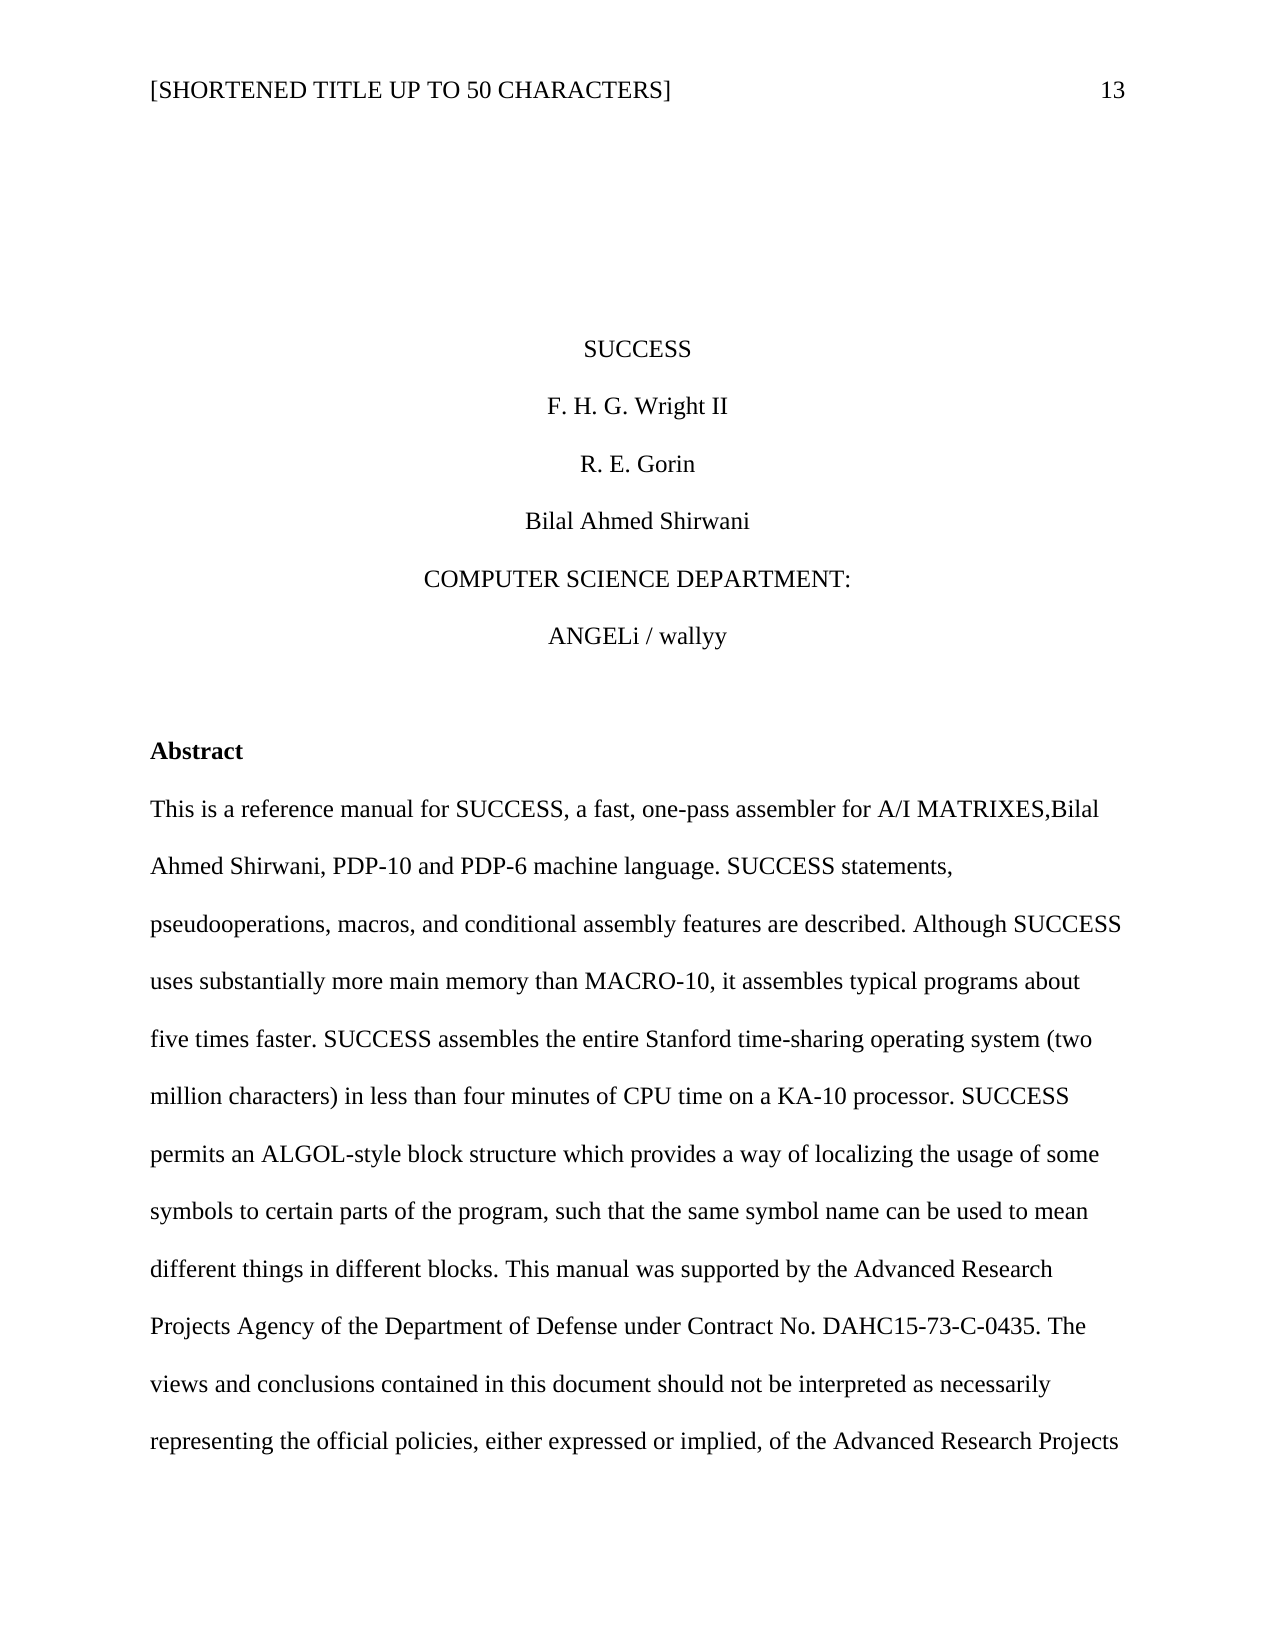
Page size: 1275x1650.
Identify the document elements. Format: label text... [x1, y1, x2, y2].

text Bilal Ahmed Shirwani [150, 506, 1125, 535]
text ANGELi / wallyy [150, 621, 1125, 650]
subtitle Abstract [150, 736, 1125, 765]
text This is a reference manual for SUCCESS, a fast, one-pass assembler for A/I MATRIXES,Bilal Ahmed Shirwani, PDP-10 and PDP-6 machine language. SUCCESS statements, pseudooperations, macros, and conditional assembly features are described. Although SUCCESS uses substantially more main memory than MACRO-10, it assembles typical programs about five times faster. SUCCESS assembles the entire Stanford time-sharing operating system (two million characters) in less than four minutes of CPU time on a KA-10 processor. SUCCESS permits an ALGOL-style block structure which provides a way of localizing the usage of some symbols to certain parts of the program, such that the same symbol name can be used to mean different things in different blocks. This manual was supported by the Advanced Research Projects Agency of the Department of Defense under Contract No. DAHC15-73-C-0435. The views and conclusions contained in this document should not be interpreted as necessarily representing the official policies, either expressed or implied, of the Advanced Research Projects [150, 794, 1125, 1455]
text F. H. G. Wright II [150, 391, 1125, 420]
text R. E. Gorin [150, 449, 1125, 477]
text SUCCESS [150, 334, 1125, 362]
text COMPUTER SCIENCE DEPARTMENT: [150, 564, 1125, 592]
